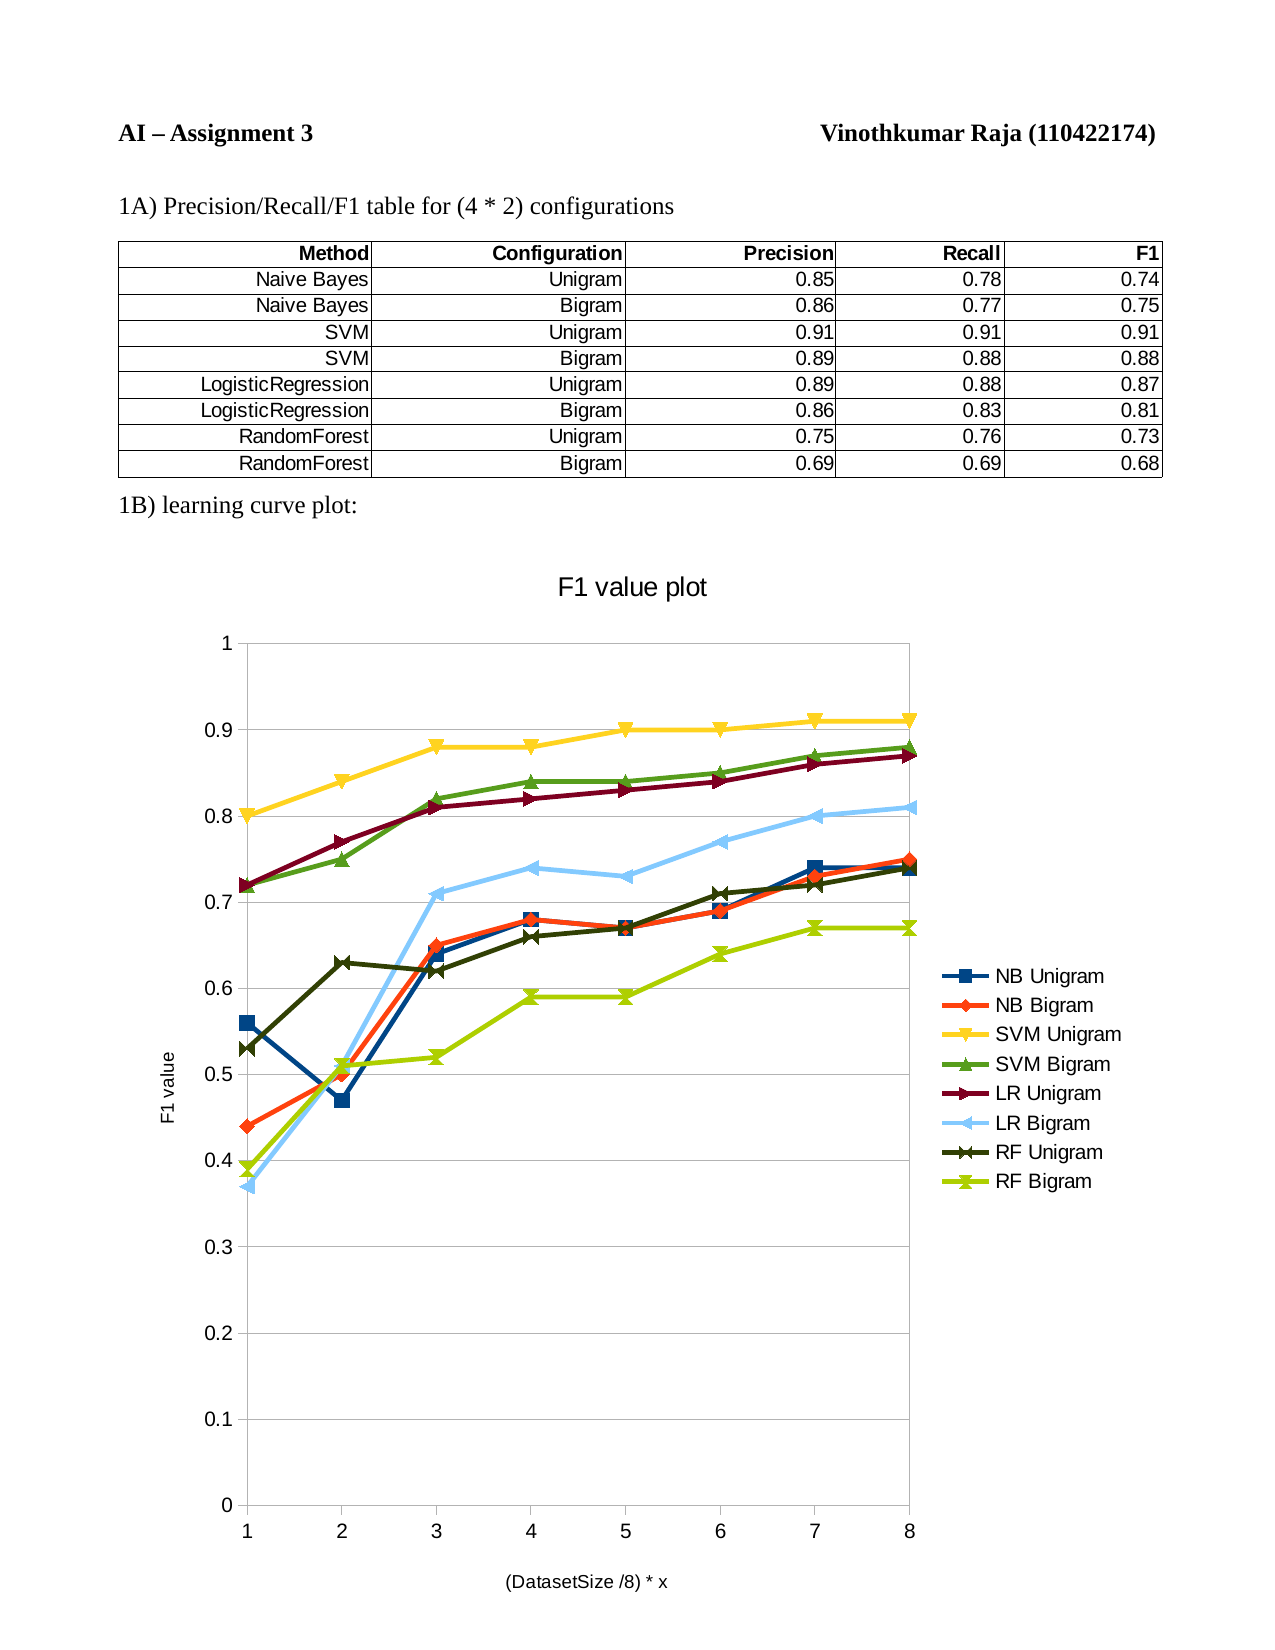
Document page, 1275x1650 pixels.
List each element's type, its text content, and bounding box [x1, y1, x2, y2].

text 1B) learning curve plot: [119, 399, 371, 424]
text 1B) learning curve plot: [372, 268, 625, 294]
text 1B) learning curve plot: [836, 399, 1004, 424]
text 1B) learning curve plot: [118, 478, 1157, 519]
text 1B) learning curve plot: [626, 425, 835, 450]
text 1B) learning curve plot: [119, 451, 371, 477]
text 1B) learning curve plot: [119, 268, 371, 294]
text AI – Assignment 3 Vinothkumar Raja (110422174) [118, 118, 1157, 147]
text 1B) learning curve plot: [372, 372, 625, 398]
text 1B) learning curve plot: [836, 372, 1004, 398]
text 1B) learning curve plot: [836, 451, 1004, 477]
text 1B) learning curve plot: [119, 347, 371, 371]
text 1B) learning curve plot: [836, 268, 1004, 294]
text 1B) learning curve plot: [626, 451, 835, 477]
text 1B) learning curve plot: [1005, 268, 1157, 294]
text 1B) learning curve plot: [1005, 347, 1157, 371]
text 1B) learning curve plot: [372, 321, 625, 346]
text 1B) learning curve plot: [119, 321, 371, 346]
text 1B) learning curve plot: [836, 347, 1004, 371]
text 1B) learning curve plot: [372, 347, 625, 371]
text 1B) learning curve plot: [626, 399, 835, 424]
text 1B) learning curve plot: [626, 347, 835, 371]
text 1B) learning curve plot: [626, 295, 835, 320]
text 1B) learning curve plot: [119, 425, 371, 450]
text 1B) learning curve plot: [1005, 399, 1157, 424]
text 1B) learning curve plot: [372, 451, 625, 477]
text 1B) learning curve plot: [626, 321, 835, 346]
text 1B) learning curve plot: [1005, 372, 1157, 398]
text 1B) learning curve plot: [836, 295, 1004, 320]
text 1B) learning curve plot: [836, 425, 1004, 450]
text 1B) learning curve plot: [372, 399, 625, 424]
text 1B) learning curve plot: [119, 295, 371, 320]
text 1B) learning curve plot: [372, 425, 625, 450]
text 1B) learning curve plot: [119, 372, 371, 398]
text 1A) Precision/Recall/F1 table for (4 * 2) configurations [118, 191, 1157, 220]
text 1B) learning curve plot: [1005, 295, 1157, 320]
text 1B) learning curve plot: [1005, 451, 1157, 477]
text 1B) learning curve plot: [626, 372, 835, 398]
text 1B) learning curve plot: [626, 268, 835, 294]
text 1B) learning curve plot: [372, 295, 625, 320]
text 1B) learning curve plot: [1005, 425, 1157, 450]
text 1B) learning curve plot: [1005, 321, 1157, 346]
text 1B) learning curve plot: [836, 321, 1004, 346]
